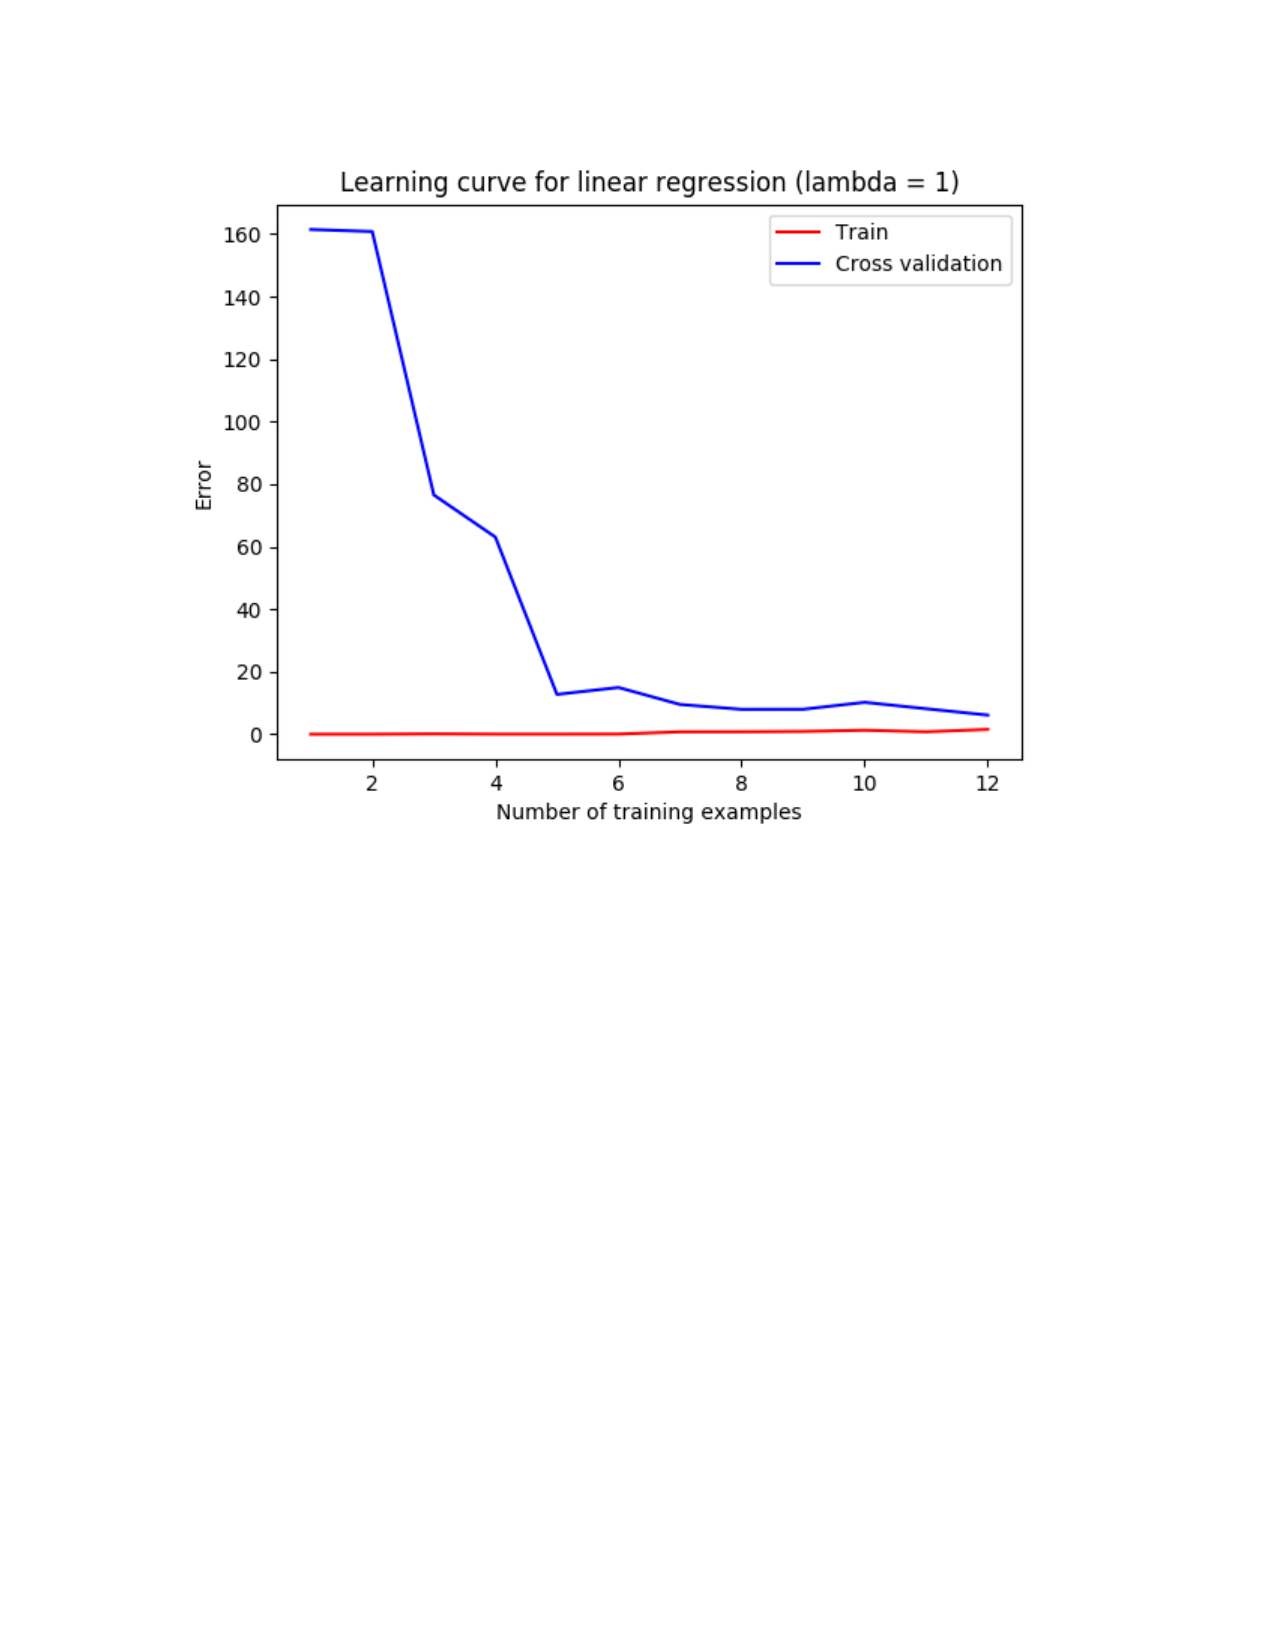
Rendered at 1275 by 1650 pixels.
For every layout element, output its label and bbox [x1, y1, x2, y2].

picture [157, 118, 1118, 839]
